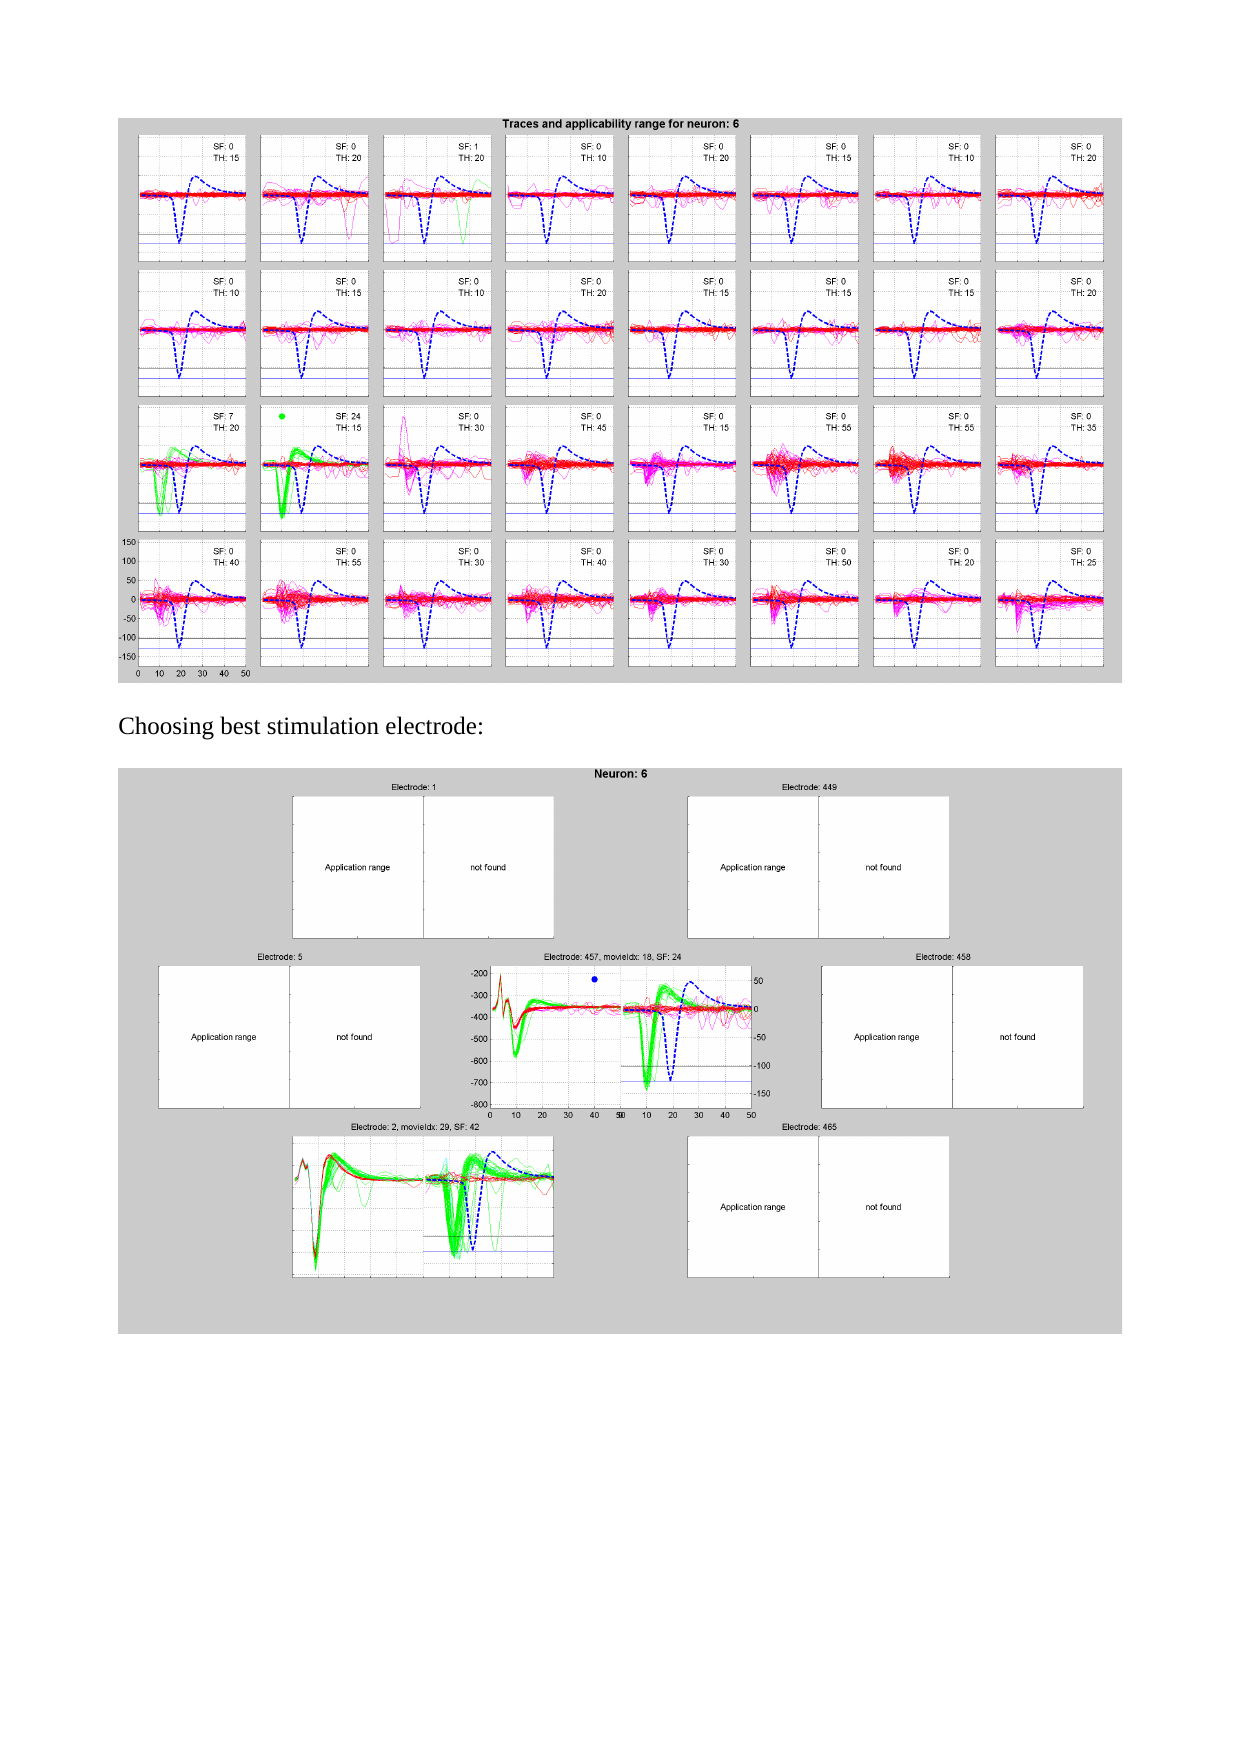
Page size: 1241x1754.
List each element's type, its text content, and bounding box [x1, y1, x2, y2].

picture [118, 768, 1123, 1334]
text Choosing best stimulation electrode: [118, 711, 1122, 740]
picture [118, 118, 1123, 683]
